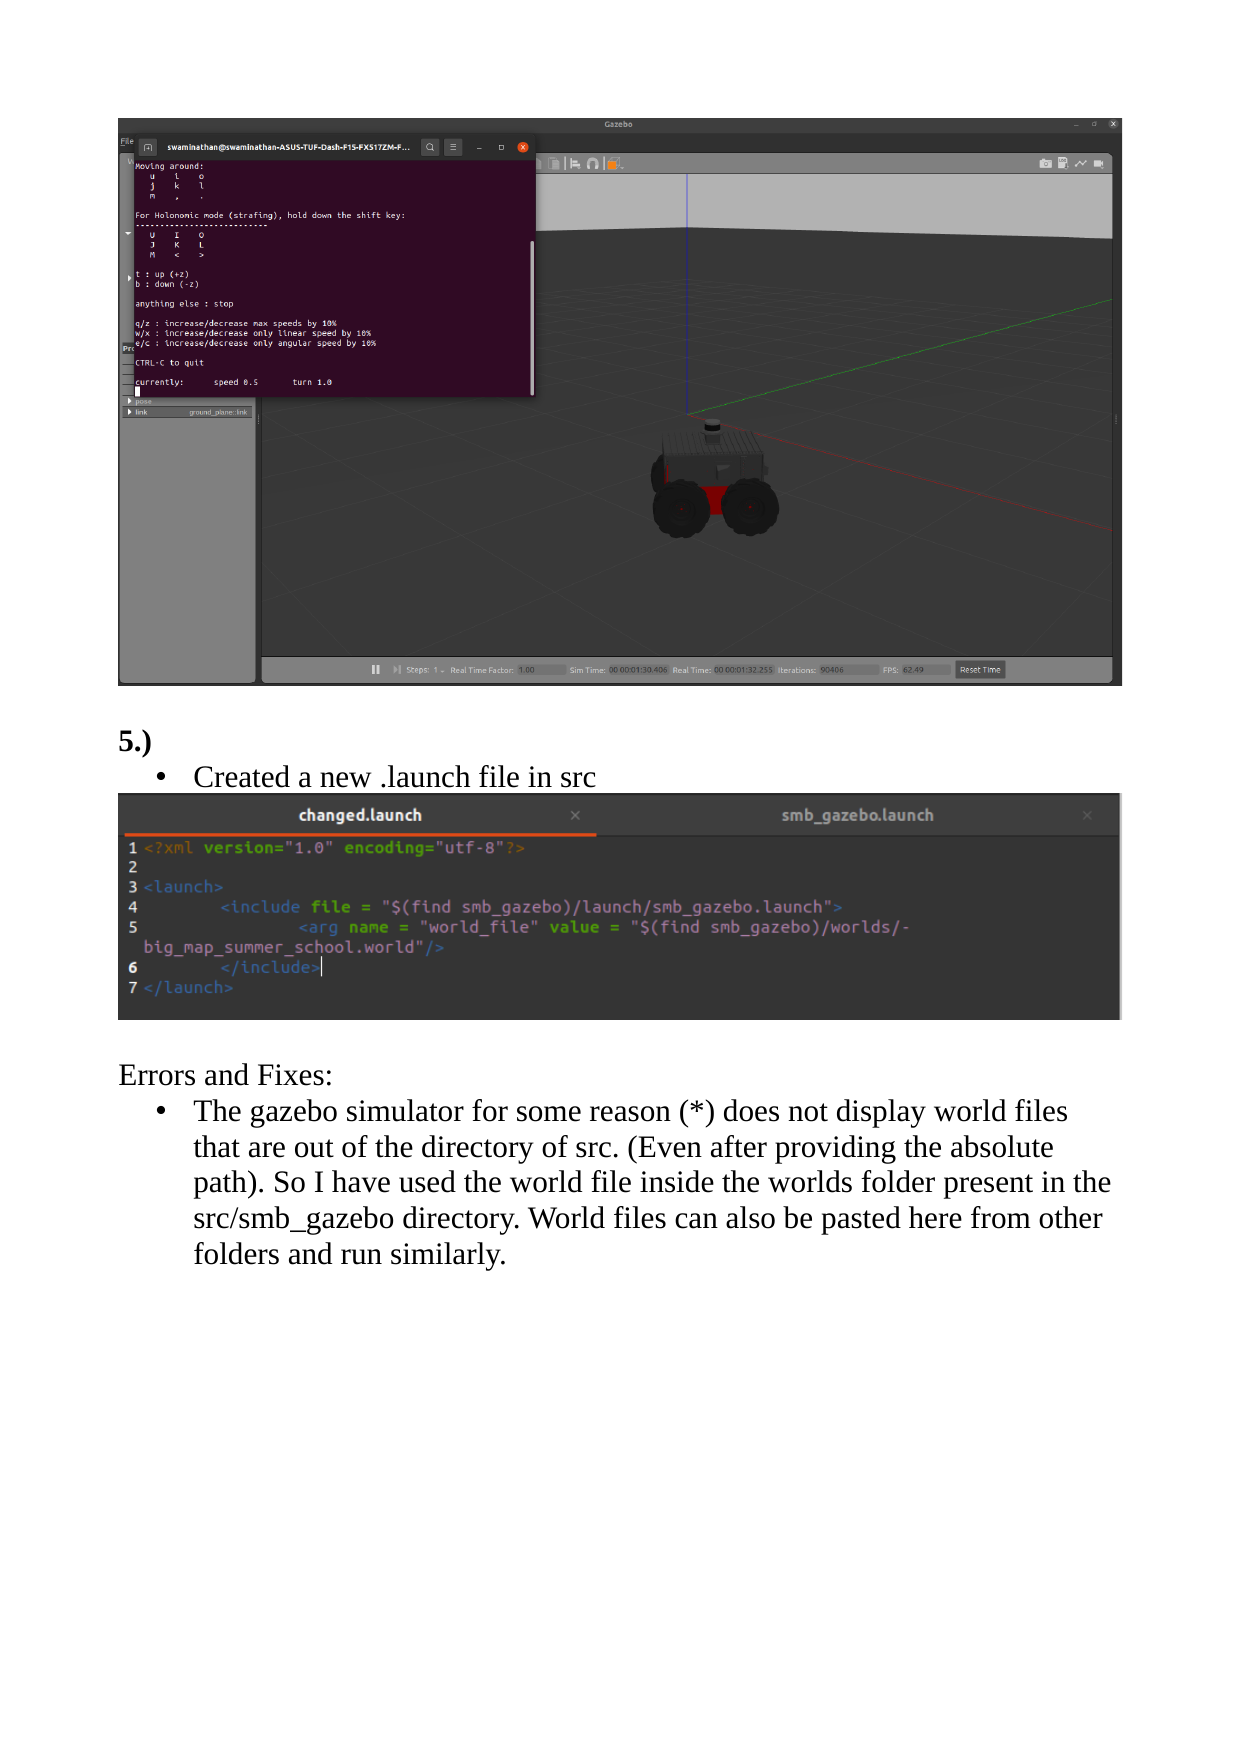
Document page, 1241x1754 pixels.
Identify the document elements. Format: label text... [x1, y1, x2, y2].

list The gazebo simulator for some reason (*) does not display world files that are out of the directory of src. (Even after providing the absolute path). So I have used the world file inside the worlds folder present in the src/smb_gazebo directory. World files can also be pasted here from other folders and run similarly. [156, 1092, 1122, 1272]
list Created a new .launch file in src [156, 758, 1122, 793]
picture [118, 118, 1123, 686]
picture [118, 793, 1123, 1020]
text Errors and Fixes: [118, 1020, 1122, 1092]
text 5.) [118, 686, 1122, 758]
